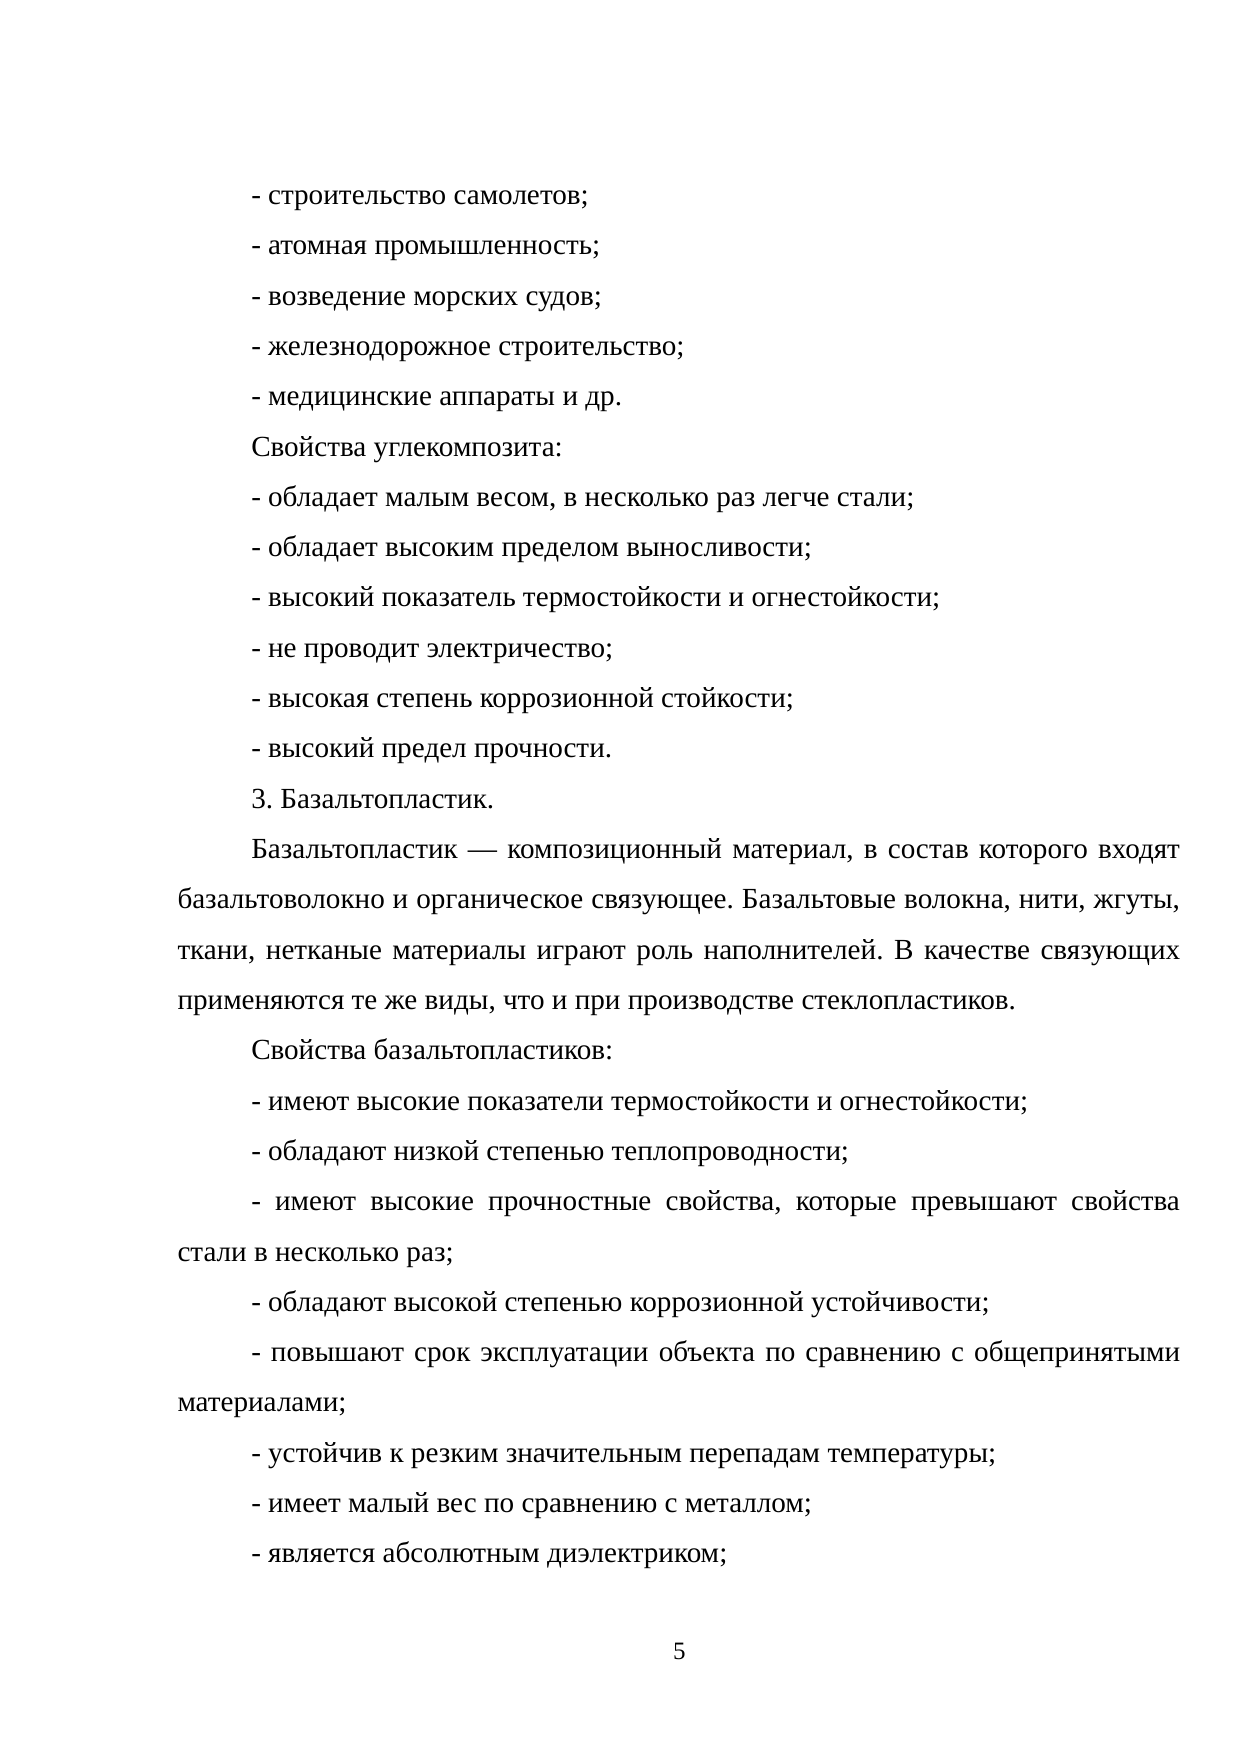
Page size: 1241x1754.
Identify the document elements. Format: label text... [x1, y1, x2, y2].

text - железнодорожное строительство; [177, 328, 1181, 362]
text - имеют высокие прочностные свойства, которые превышают свойства стали в несколько раз; [177, 1183, 1181, 1267]
text Свойства базальтопластиков: [177, 1032, 1181, 1066]
text - обладают высокой степенью коррозионной устойчивости; [177, 1284, 1181, 1317]
text - возведение морских судов; [177, 278, 1181, 311]
text - высокий предел прочности. [177, 731, 1181, 764]
text - повышают срок эксплуатации объекта по сравнению с общепринятыми материалами; [177, 1334, 1181, 1418]
text - высокая степень коррозионной стойкости; [177, 680, 1181, 714]
text - атомная промышленность; [177, 227, 1181, 261]
text - имеет малый вес по сравнению с металлом; [177, 1485, 1181, 1519]
text - обладает малым весом, в несколько раз легче стали; [177, 479, 1181, 512]
text 3. Базальтопластик. [177, 781, 1181, 814]
text - является абсолютным диэлектриком; [177, 1536, 1181, 1569]
text - высокий показатель термостойкости и огнестойкости; [177, 579, 1181, 613]
text Базальтопластик — композиционный материал, в состав которого входят базальтоволокно и органическое связующее. Базальтовые волокна, нити, жгуты, ткани, нетканые материалы играют роль наполнителей. В качестве связующих применяются те же виды, что и при производстве стеклопластиков. [177, 831, 1181, 1016]
text - медицинские аппараты и др. [177, 378, 1181, 412]
text - устойчив к резким значительным перепадам температуры; [177, 1435, 1181, 1468]
text - обладает высоким пределом выносливости; [177, 529, 1181, 563]
text Свойства углекомпозита: [177, 429, 1181, 462]
text - не проводит электричество; [177, 630, 1181, 663]
text - имеют высокие показатели термостойкости и огнестойкости; [177, 1083, 1181, 1116]
text - строительство самолетов; [177, 177, 1181, 211]
text - обладают низкой степенью теплопроводности; [177, 1133, 1181, 1167]
